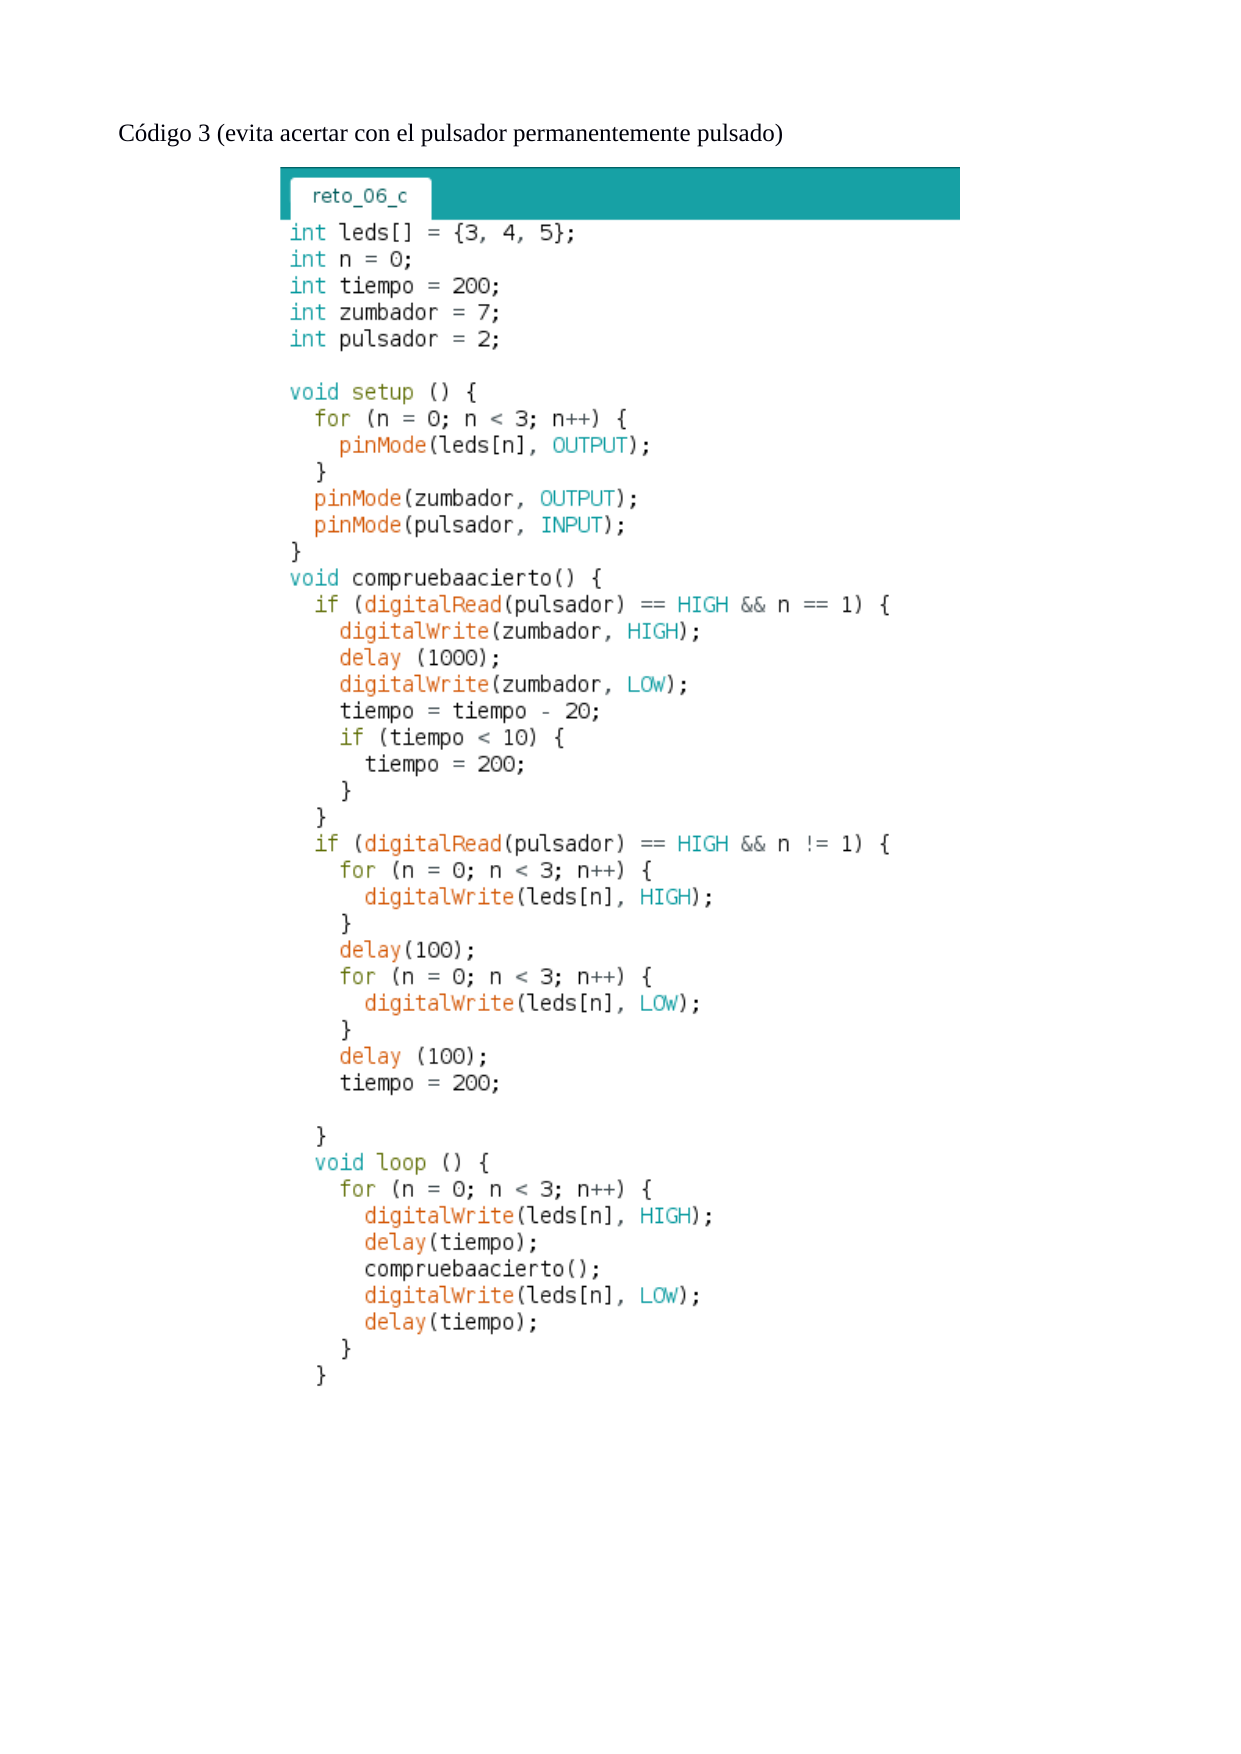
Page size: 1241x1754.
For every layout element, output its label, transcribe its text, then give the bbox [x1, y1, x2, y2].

text Código 3 (evita acertar con el pulsador permanentemente pulsado) [118, 118, 1122, 147]
picture [280, 167, 960, 1397]
